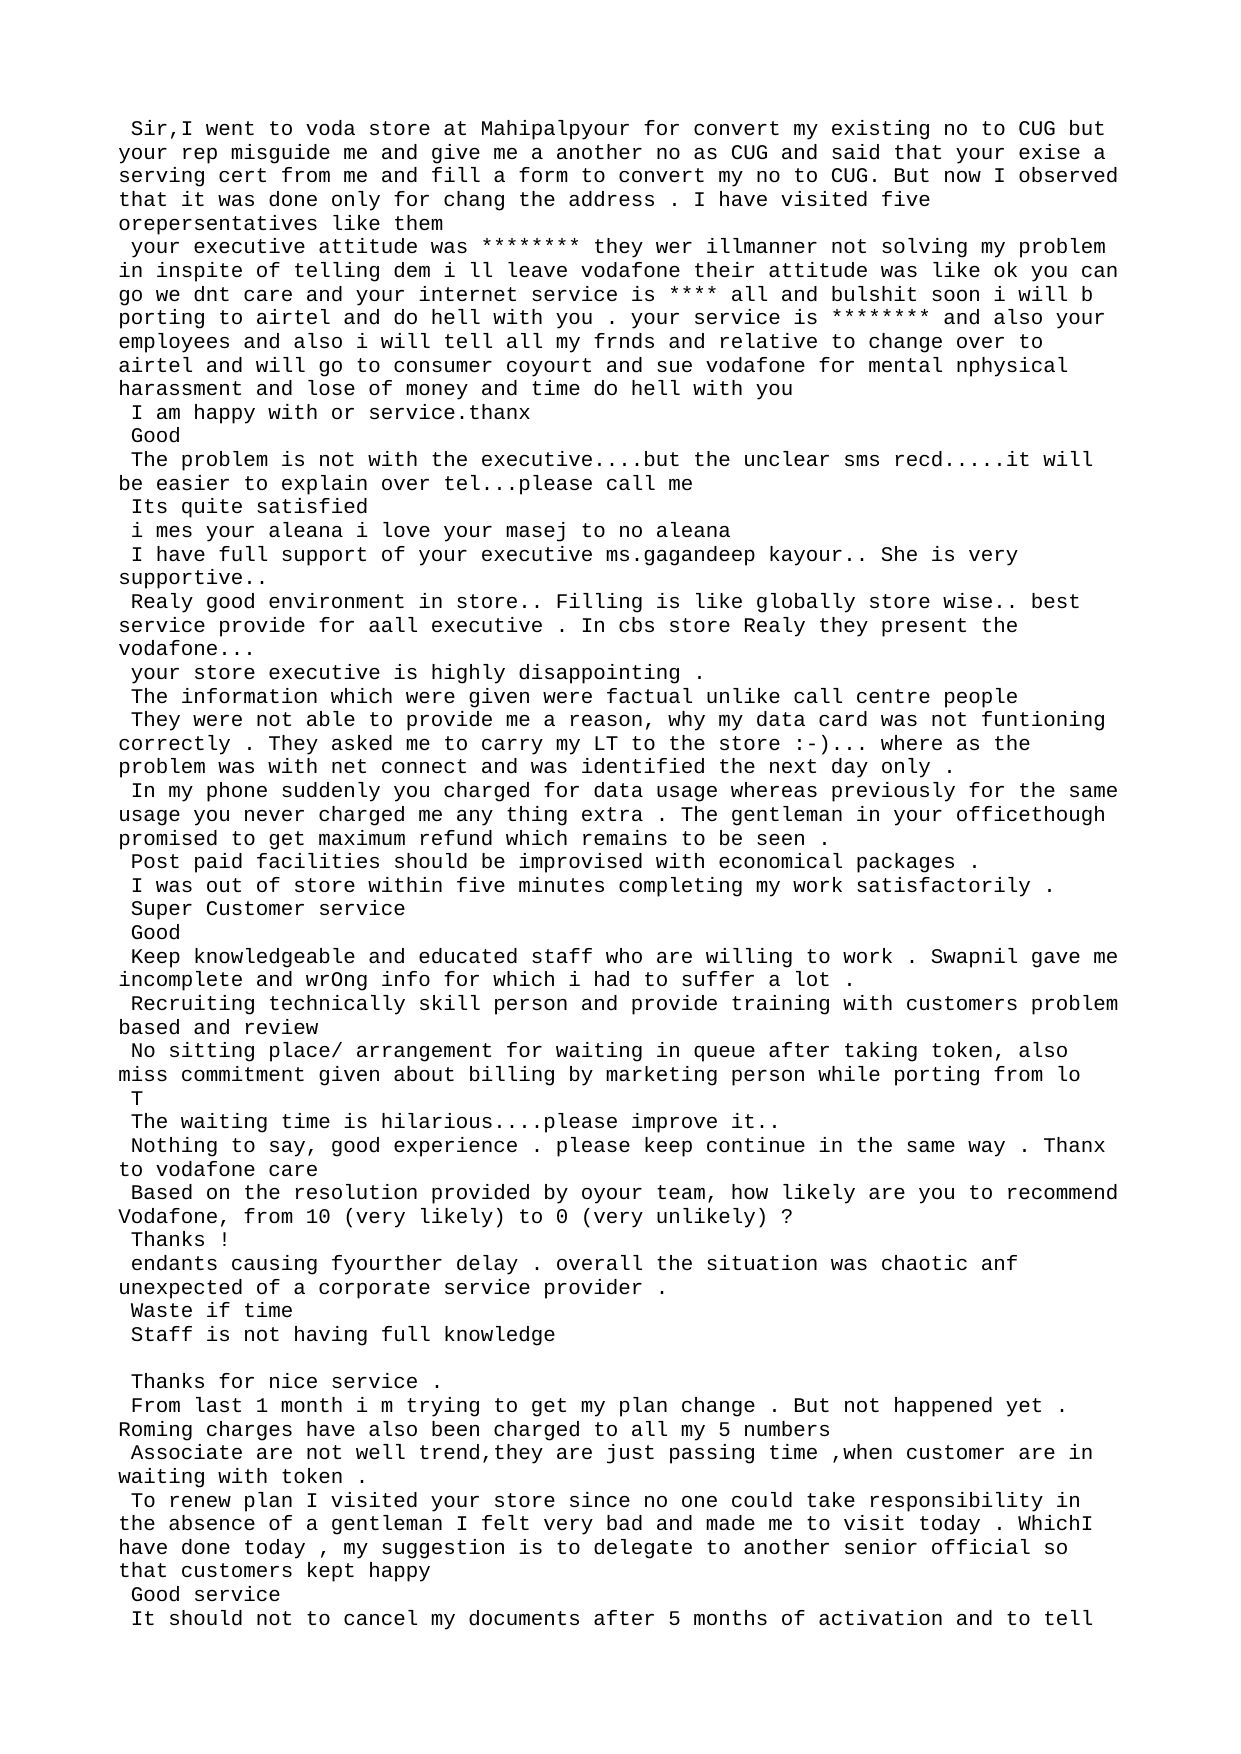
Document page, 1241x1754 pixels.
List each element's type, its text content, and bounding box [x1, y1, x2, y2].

text Good [118, 426, 1122, 449]
text Based on the resolution provided by oyour team, how likely are you to recommend Vodafone, from 10 (very likely) to 0 (very unlikely) ? [118, 1182, 1122, 1229]
text Waste if time [118, 1300, 1122, 1324]
text Post paid facilities should be improvised with economical packages . [118, 851, 1122, 875]
text No sitting place/ arrangement for waiting in queue after taking token, also miss commitment given about billing by marketing person while porting from lo [118, 1040, 1122, 1088]
text Thanks ! [118, 1229, 1122, 1253]
text The information which were given were factual unlike call centre people [118, 686, 1122, 709]
text To renew plan I visited your store since no one could take responsibility in the absence of a gentleman I felt very bad and made me to visit today . WhichI have done today , my suggestion is to delegate to another senior official so that customers kept happy [118, 1489, 1122, 1584]
text Its quite satisfied [118, 496, 1122, 520]
text I am happy with or service.thanx [118, 402, 1122, 426]
text Associate are not well trend,they are just passing time ,when customer are in waiting with token . [118, 1442, 1122, 1489]
text Good service [118, 1584, 1122, 1608]
text Super Customer service [118, 898, 1122, 922]
text The waiting time is hilarious....please improve it.. [118, 1111, 1122, 1135]
text Sir,I went to voda store at Mahipalpyour for convert my existing no to CUG but your rep misguide me and give me a another no as CUG and said that your exise a serving cert from me and fill a form to convert my no to CUG. But now I observed that it was done only for chang the address . I have visited five orepersentatives like them [118, 118, 1122, 236]
text Recruiting technically skill person and provide training with customers problem based and review [118, 993, 1122, 1040]
text Good [118, 922, 1122, 946]
text Keep knowledgeable and educated staff who are willing to work . Swapnil gave me incomplete and wrOng info for which i had to suffer a lot . [118, 946, 1122, 993]
text It should not to cancel my documents after 5 months of activation and to tell [118, 1608, 1122, 1631]
text I was out of store within five minutes completing my work satisfactorily . [118, 875, 1122, 898]
text From last 1 month i m trying to get my plan change . But not happened yet . Roming charges have also been charged to all my 5 numbers [118, 1395, 1122, 1442]
text I have full support of your executive ms.gagandeep kayour.. She is very supportive.. [118, 544, 1122, 591]
text The problem is not with the executive....but the unclear sms recd.....it will be easier to explain over tel...please call me [118, 449, 1122, 496]
text Thanks for nice service . [118, 1371, 1122, 1395]
text i mes your aleana i love your masej to no aleana [118, 520, 1122, 544]
text Realy good environment in store.. Filling is like globally store wise.. best service provide for aall executive . In cbs store Realy they present the vodafone... [118, 591, 1122, 662]
text Staff is not having full knowledge [118, 1324, 1122, 1348]
text Nothing to say, good experience . please keep continue in the same way . Thanx to vodafone care [118, 1135, 1122, 1182]
text They were not able to provide me a reason, why my data card was not funtioning correctly . They asked me to carry my LT to the store :-)... where as the problem was with net connect and was identified the next day only . [118, 709, 1122, 780]
text your store executive is highly disappointing . [118, 662, 1122, 686]
text your executive attitude was ******** they wer illmanner not solving my problem in inspite of telling dem i ll leave vodafone their attitude was like ok you can go we dnt care and your internet service is **** all and bulshit soon i will b porting to airtel and do hell with you . your service is ******** and also your employees and also i will tell all my frnds and relative to change over to airtel and will go to consumer coyourt and sue vodafone for mental nphysical harassment and lose of money and time do hell with you [118, 236, 1122, 402]
text In my phone suddenly you charged for data usage whereas previously for the same usage you never charged me any thing extra . The gentleman in your officethough promised to get maximum refund which remains to be seen . [118, 780, 1122, 851]
text T [118, 1088, 1122, 1111]
text endants causing fyourther delay . overall the situation was chaotic anf unexpected of a corporate service provider . [118, 1253, 1122, 1300]
